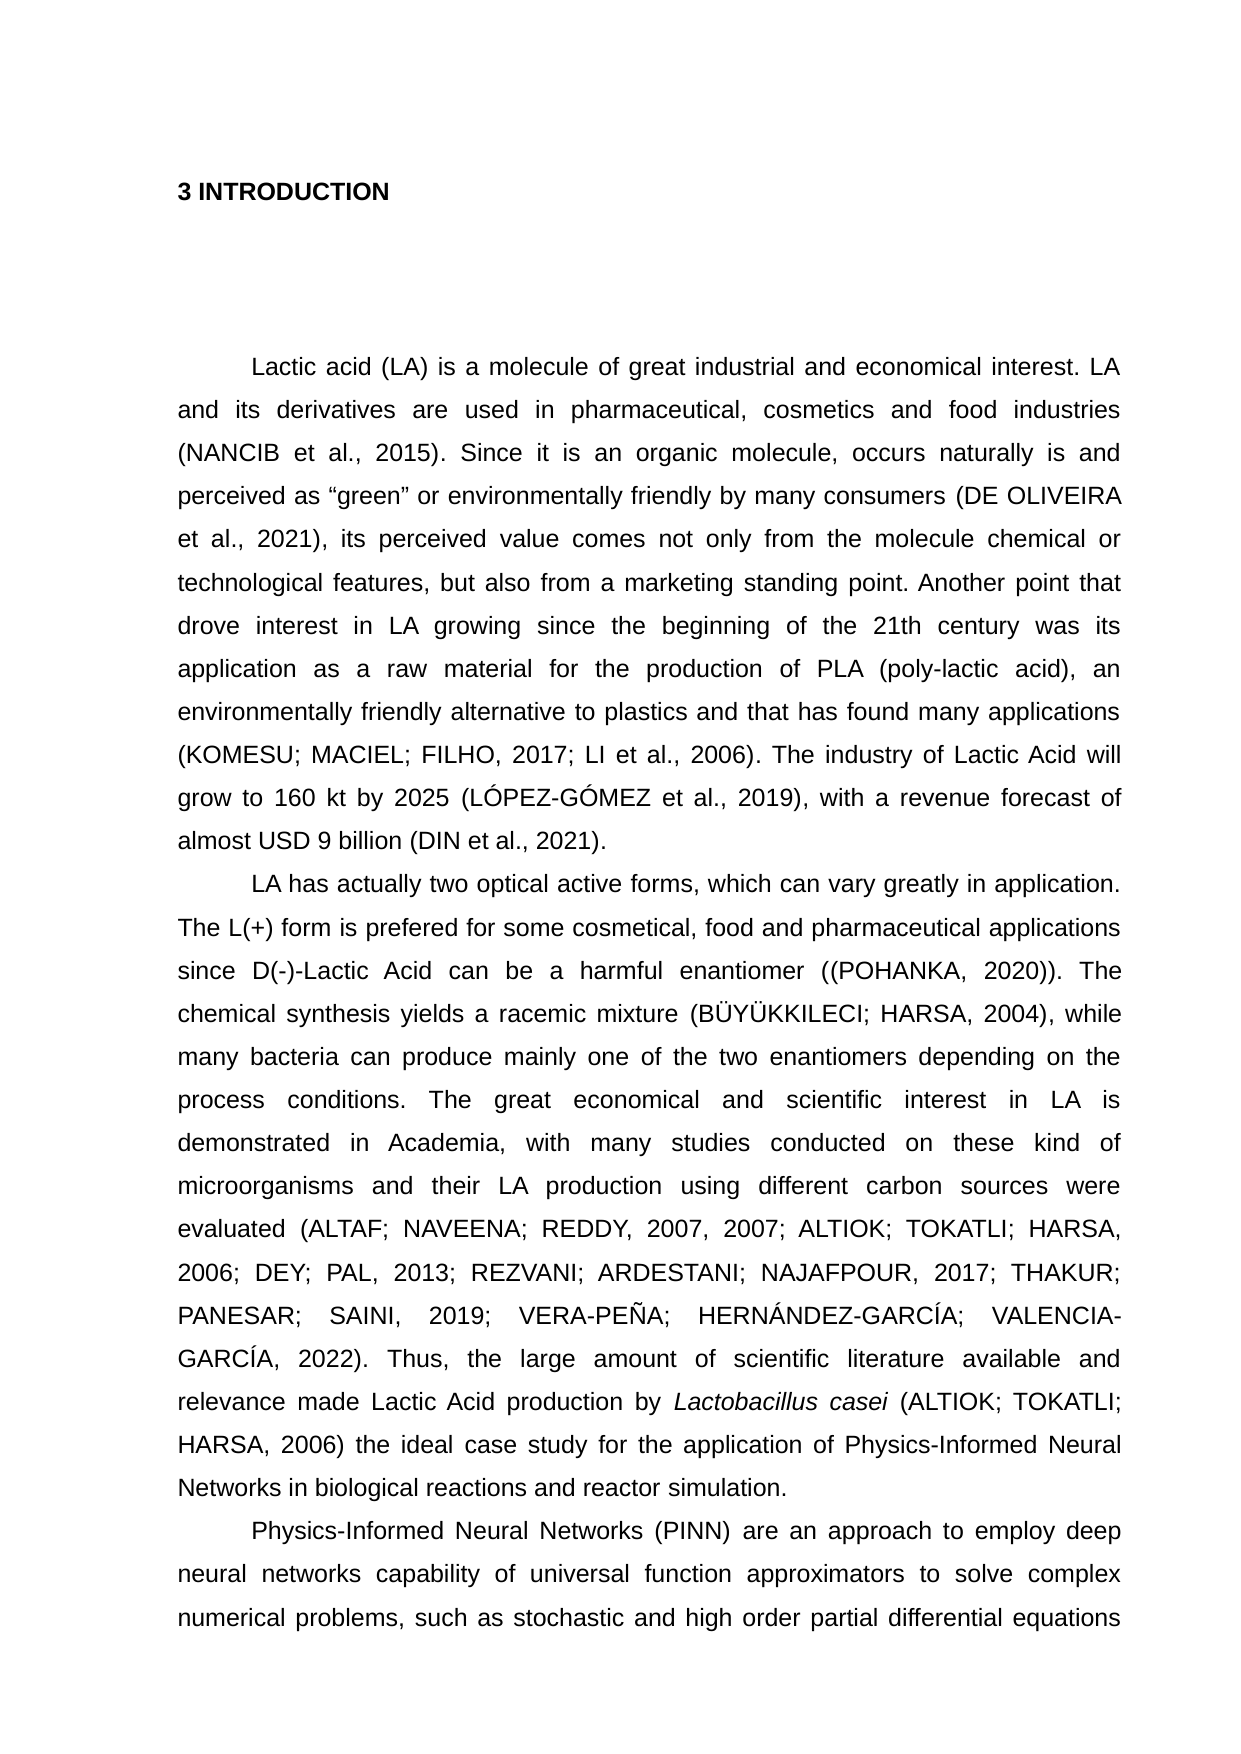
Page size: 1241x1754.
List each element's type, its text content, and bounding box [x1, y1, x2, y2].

text Physics-Informed Neural Networks (PINN) are an approach to employ deep neural networks capability of universal function approximators to solve complex numerical problems, such as stochastic and high order partial differential equations [177, 1516, 1122, 1631]
text Lactic acid (LA) is a molecule of great industrial and economical interest. LA and its derivatives are used in pharmaceutical, cosmetics and food industries (NANCIB et al., 2015). Since it is an organic molecule, occurs naturally is and perceived as “green” or environmentally friendly by many consumers (DE OLIVEIRA et al., 2021), its perceived value comes not only from the molecule chemical or technological features, but also from a marketing standing point. Another point that drove interest in LA growing since the beginning of the 21th century was its application as a raw material for the production of PLA (poly-lactic acid), an environmentally friendly alternative to plastics and that has found many applications (KOMESU; MACIEL; FILHO, 2017; LI et al., 2006). The industry of Lactic Acid will grow to 160 kt by 2025 (LÓPEZ-GÓMEZ et al., 2019), with a revenue forecast of almost USD 9 billion (DIN et al., 2021). [177, 352, 1122, 855]
subtitle Introduction [177, 177, 1122, 206]
text LA has actually two optical active forms, which can vary greatly in application. The L(+) form is prefered for some cosmetical, food and pharmaceutical applications since D(-)-Lactic Acid can be a harmful enantiomer ((POHANKA, 2020)). The chemical synthesis yields a racemic mixture (BÜYÜKKILECI; HARSA, 2004), while many bacteria can produce mainly one of the two enantiomers depending on the process conditions. The great economical and scientific interest in LA is demonstrated in Academia, with many studies conducted on these kind of microorganisms and their LA production using different carbon sources were evaluated (ALTAF; NAVEENA; REDDY, 2007, 2007; ALTIOK; TOKATLI; HARSA, 2006; DEY; PAL, 2013; REZVANI; ARDESTANI; NAJAFPOUR, 2017; THAKUR; PANESAR; SAINI, 2019; VERA-PEÑA; HERNÁNDEZ-GARCÍA; VALENCIA-GARCÍA, 2022). Thus, the large amount of scientific literature available and relevance made Lactic Acid production by Lactobacillus casei (ALTIOK; TOKATLI; HARSA, 2006) the ideal case study for the application of Physics-Informed Neural Networks in biological reactions and reactor simulation. [177, 869, 1122, 1502]
